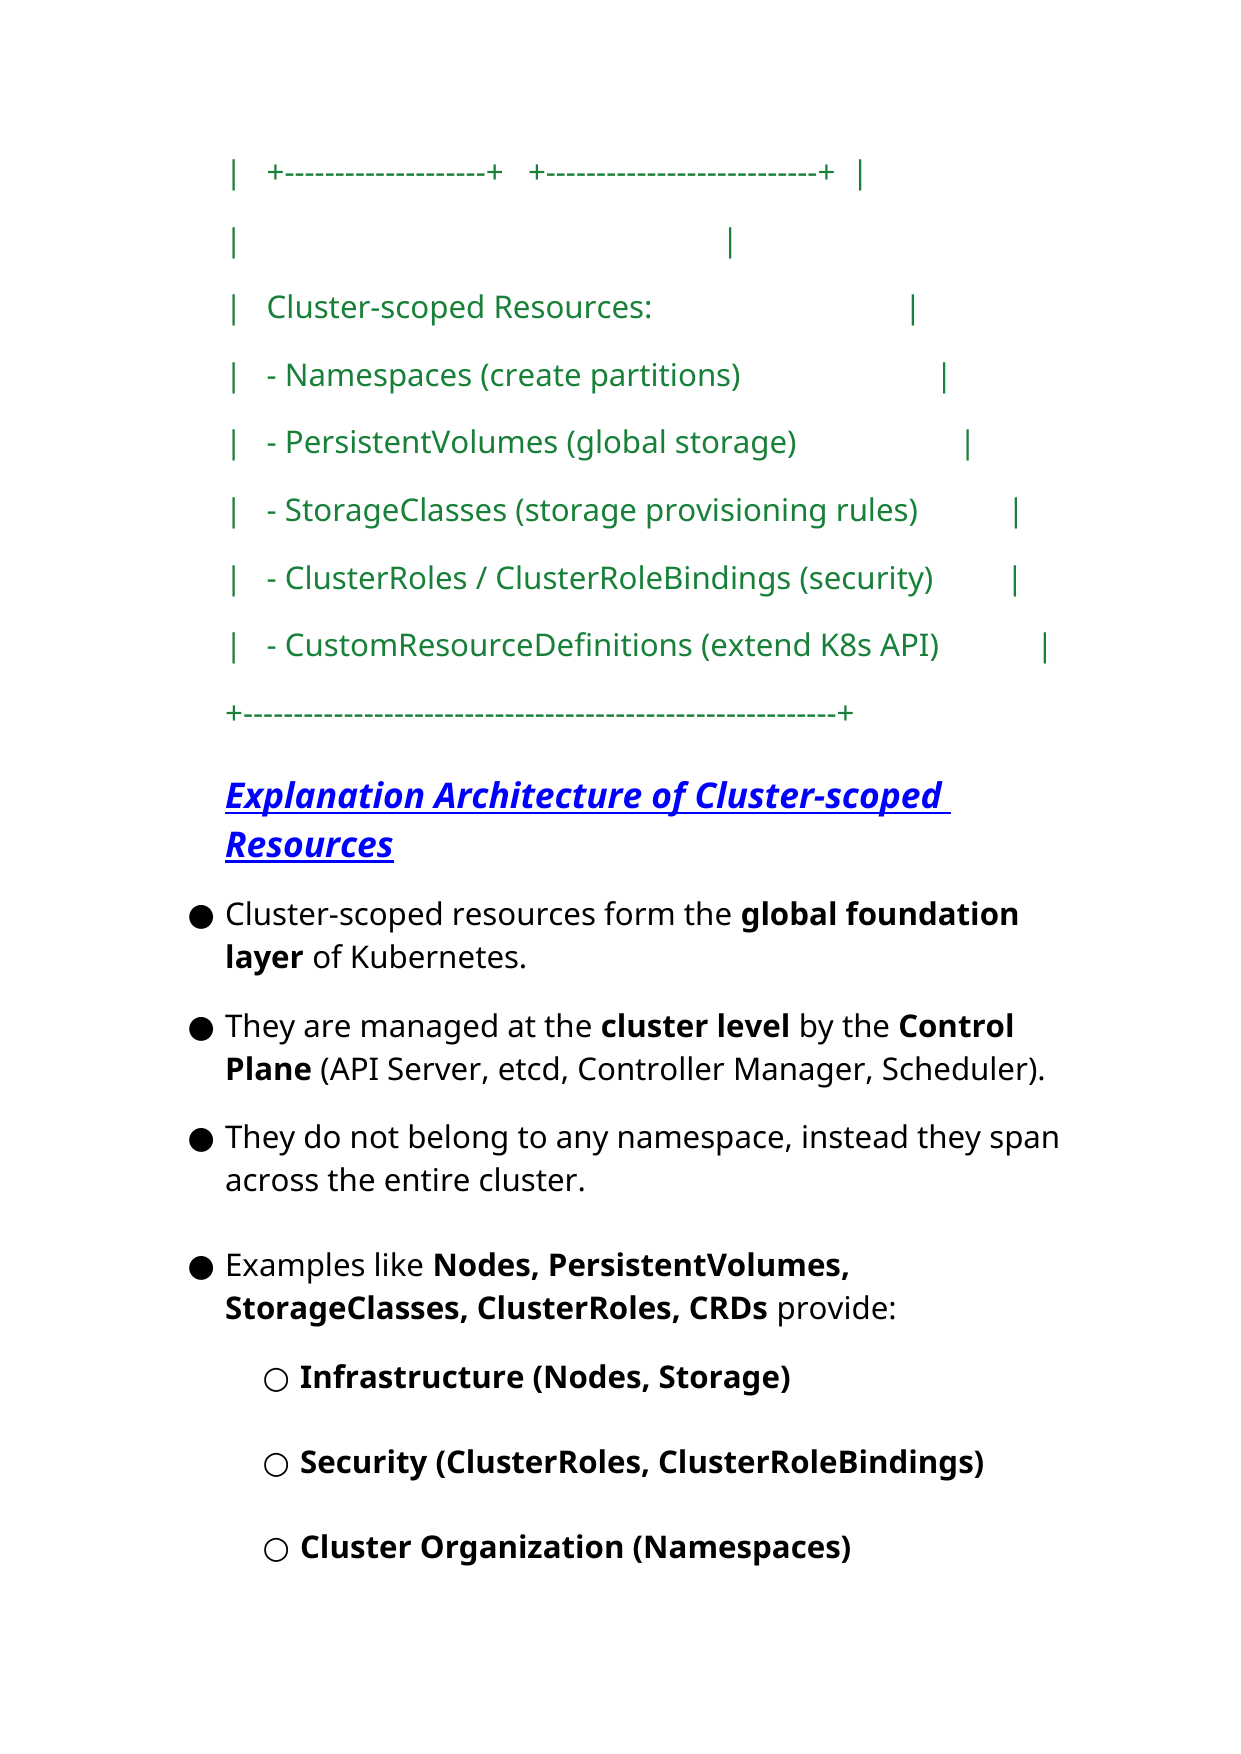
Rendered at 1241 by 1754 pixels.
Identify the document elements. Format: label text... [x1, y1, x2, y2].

subtitle Explanation Architecture of Cluster-scoped Resources [225, 771, 1090, 867]
text | - StorageClasses (storage provisioning rules) | [225, 488, 1090, 531]
text | - PersistentVolumes (global storage) | [225, 420, 1090, 463]
text | +--------------------+ +---------------------------+ | [225, 150, 1090, 193]
text | - ClusterRoles / ClusterRoleBindings (security) | [225, 556, 1090, 598]
list They are managed at the cluster level by the Control Plane (API Server, etcd, Controller Manager, Scheduler). [187, 1004, 1090, 1116]
list They do not belong to any namespace, instead they span across the entire cluster. [187, 1116, 1090, 1243]
text | - Namespaces (create partitions) | [225, 353, 1090, 395]
text | - CustomResourceDefinitions (extend K8s API) | [225, 623, 1090, 666]
list Infrastructure (Nodes, Storage) [262, 1355, 1090, 1440]
text | Cluster-scoped Resources: | [225, 285, 1090, 328]
text | | [225, 218, 1090, 260]
list Cluster Organization (Namespaces) [262, 1525, 1090, 1568]
list Examples like Nodes, PersistentVolumes, StorageClasses, ClusterRoles, CRDs provide: [187, 1243, 1090, 1355]
text +-----------------------------------------------------------+ [225, 691, 1090, 733]
list Cluster-scoped resources form the global foundation layer of Kubernetes. [187, 892, 1090, 1004]
list Security (ClusterRoles, ClusterRoleBindings) [262, 1440, 1090, 1525]
